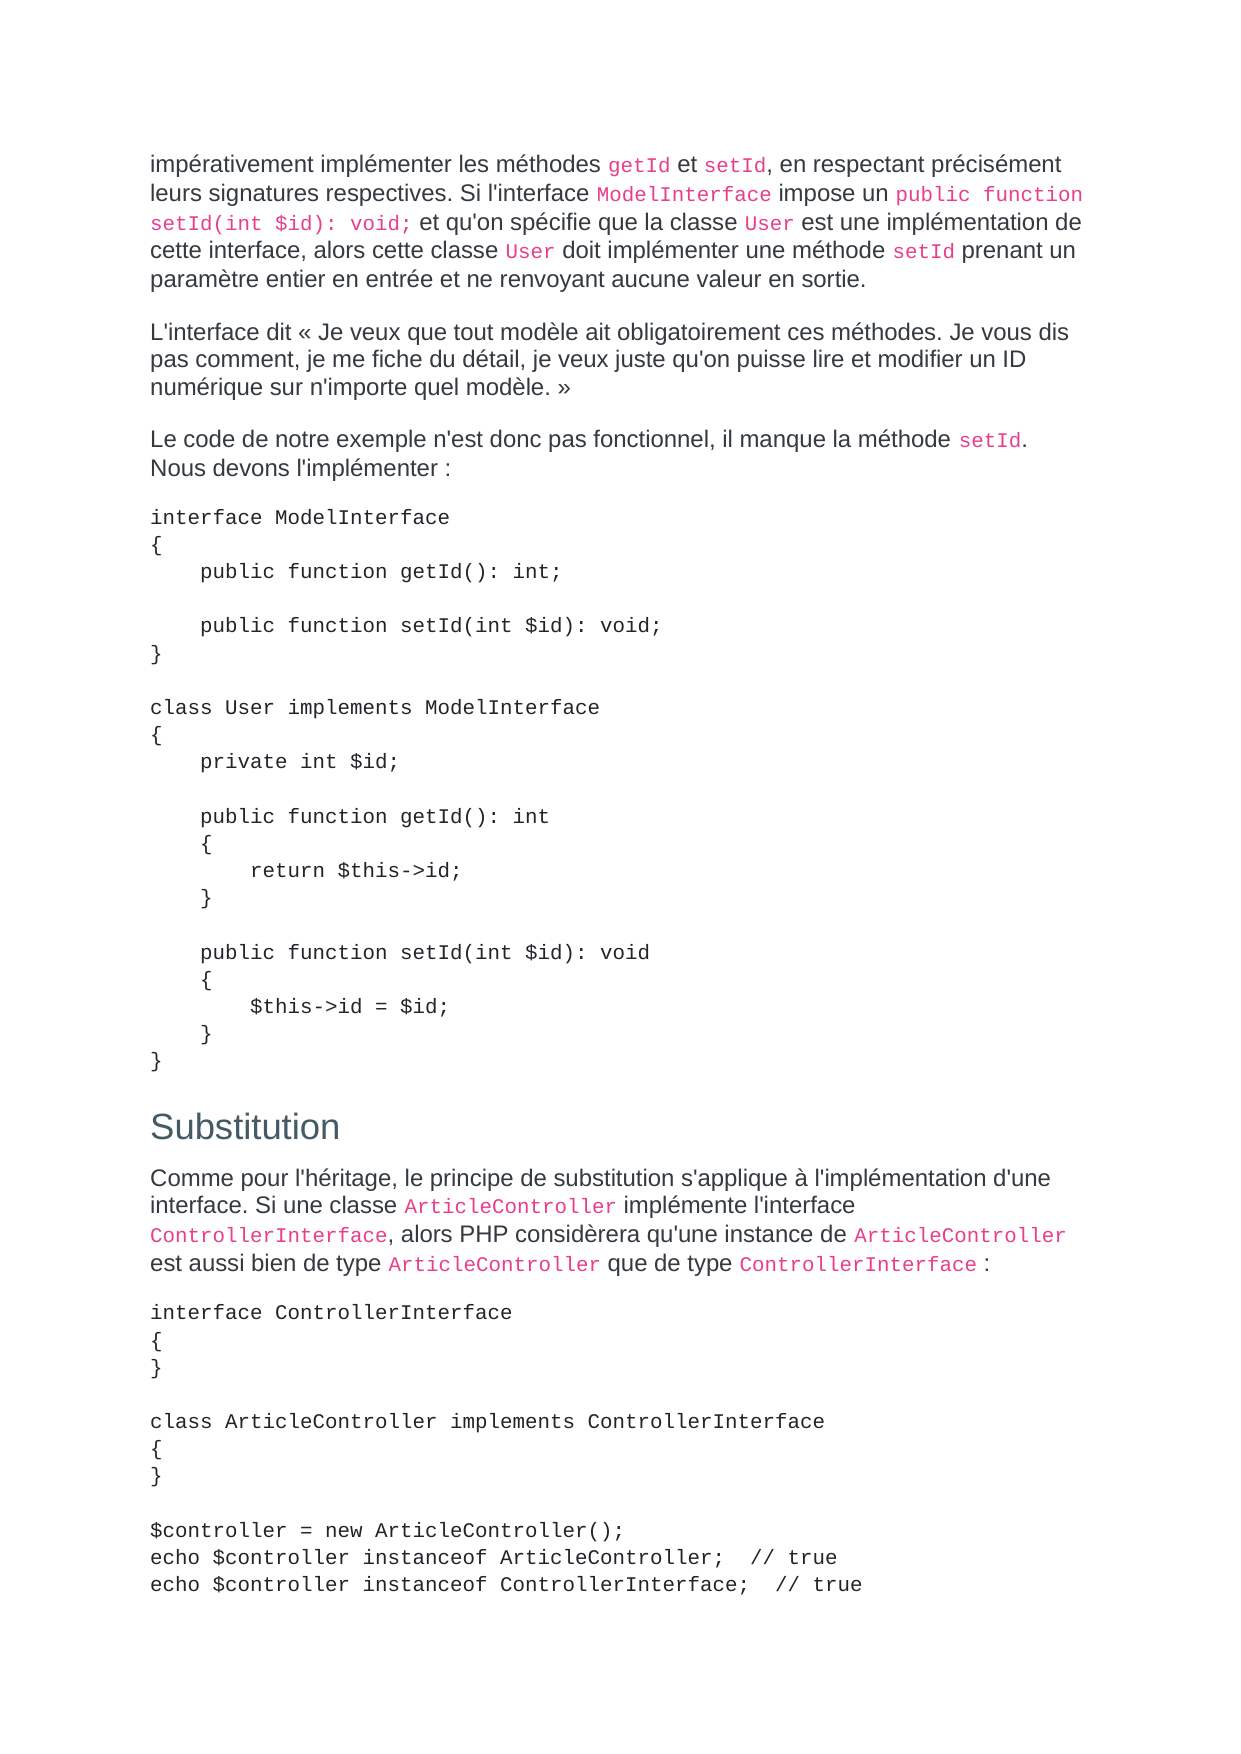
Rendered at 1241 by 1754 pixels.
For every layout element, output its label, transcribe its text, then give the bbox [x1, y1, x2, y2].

text class ArticleController implements ControllerInterface [150, 1411, 1090, 1435]
text interface ModelInterface [150, 507, 1090, 530]
text public function getId(): int [150, 806, 1090, 829]
text $controller = new ArticleController(); [150, 1520, 1090, 1543]
text Le code de notre exemple n'est donc pas fonctionnel, il manque la méthode setId. Nous devons l'implémenter : [150, 425, 1090, 482]
text } [150, 1051, 1090, 1074]
text echo $controller instanceof ControllerInterface; // true [150, 1574, 1090, 1598]
text L'interface dit « Je veux que tout modèle ait obligatoirement ces méthodes. Je vous dis pas comment, je me fiche du détail, je veux juste qu'on puisse lire et modifier un ID numérique sur n'importe quel modèle. » [150, 318, 1090, 400]
text return $this->id; [150, 860, 1090, 884]
text } [150, 887, 1090, 911]
text { [150, 1438, 1090, 1462]
subtitle Substitution [150, 1105, 1090, 1147]
text Comme pour l'héritage, le principe de substitution s'applique à l'implémentation d'une interface. Si une classe ArticleController implémente l'interface ControllerInterface, alors PHP considèrera qu'une instance de ArticleController est aussi bien de type ArticleController que de type ControllerInterface : [150, 1163, 1090, 1277]
text public function setId(int $id): void; [150, 616, 1090, 639]
text class User implements ModelInterface [150, 697, 1090, 721]
text } [150, 1023, 1090, 1047]
text } [150, 643, 1090, 666]
text public function setId(int $id): void [150, 942, 1090, 965]
text interface ControllerInterface [150, 1302, 1090, 1326]
text impérativement implémenter les méthodes getId et setId, en respectant précisément leurs signatures respectives. Si l'interface ModelInterface impose un public function setId(int $id): void; et qu'on spécifie que la classe User est une implémentation de cette interface, alors cette classe User doit implémenter une méthode setId prenant un paramètre entier en entrée et ne renvoyant aucune valeur en sortie. [150, 150, 1090, 293]
text } [150, 1466, 1090, 1489]
text { [150, 833, 1090, 857]
text { [150, 969, 1090, 993]
text echo $controller instanceof ArticleController; // true [150, 1547, 1090, 1571]
text { [150, 724, 1090, 748]
text } [150, 1357, 1090, 1380]
text public function getId(): int; [150, 561, 1090, 585]
text private int $id; [150, 751, 1090, 775]
text $this->id = $id; [150, 996, 1090, 1020]
text { [150, 1329, 1090, 1353]
text { [150, 534, 1090, 558]
